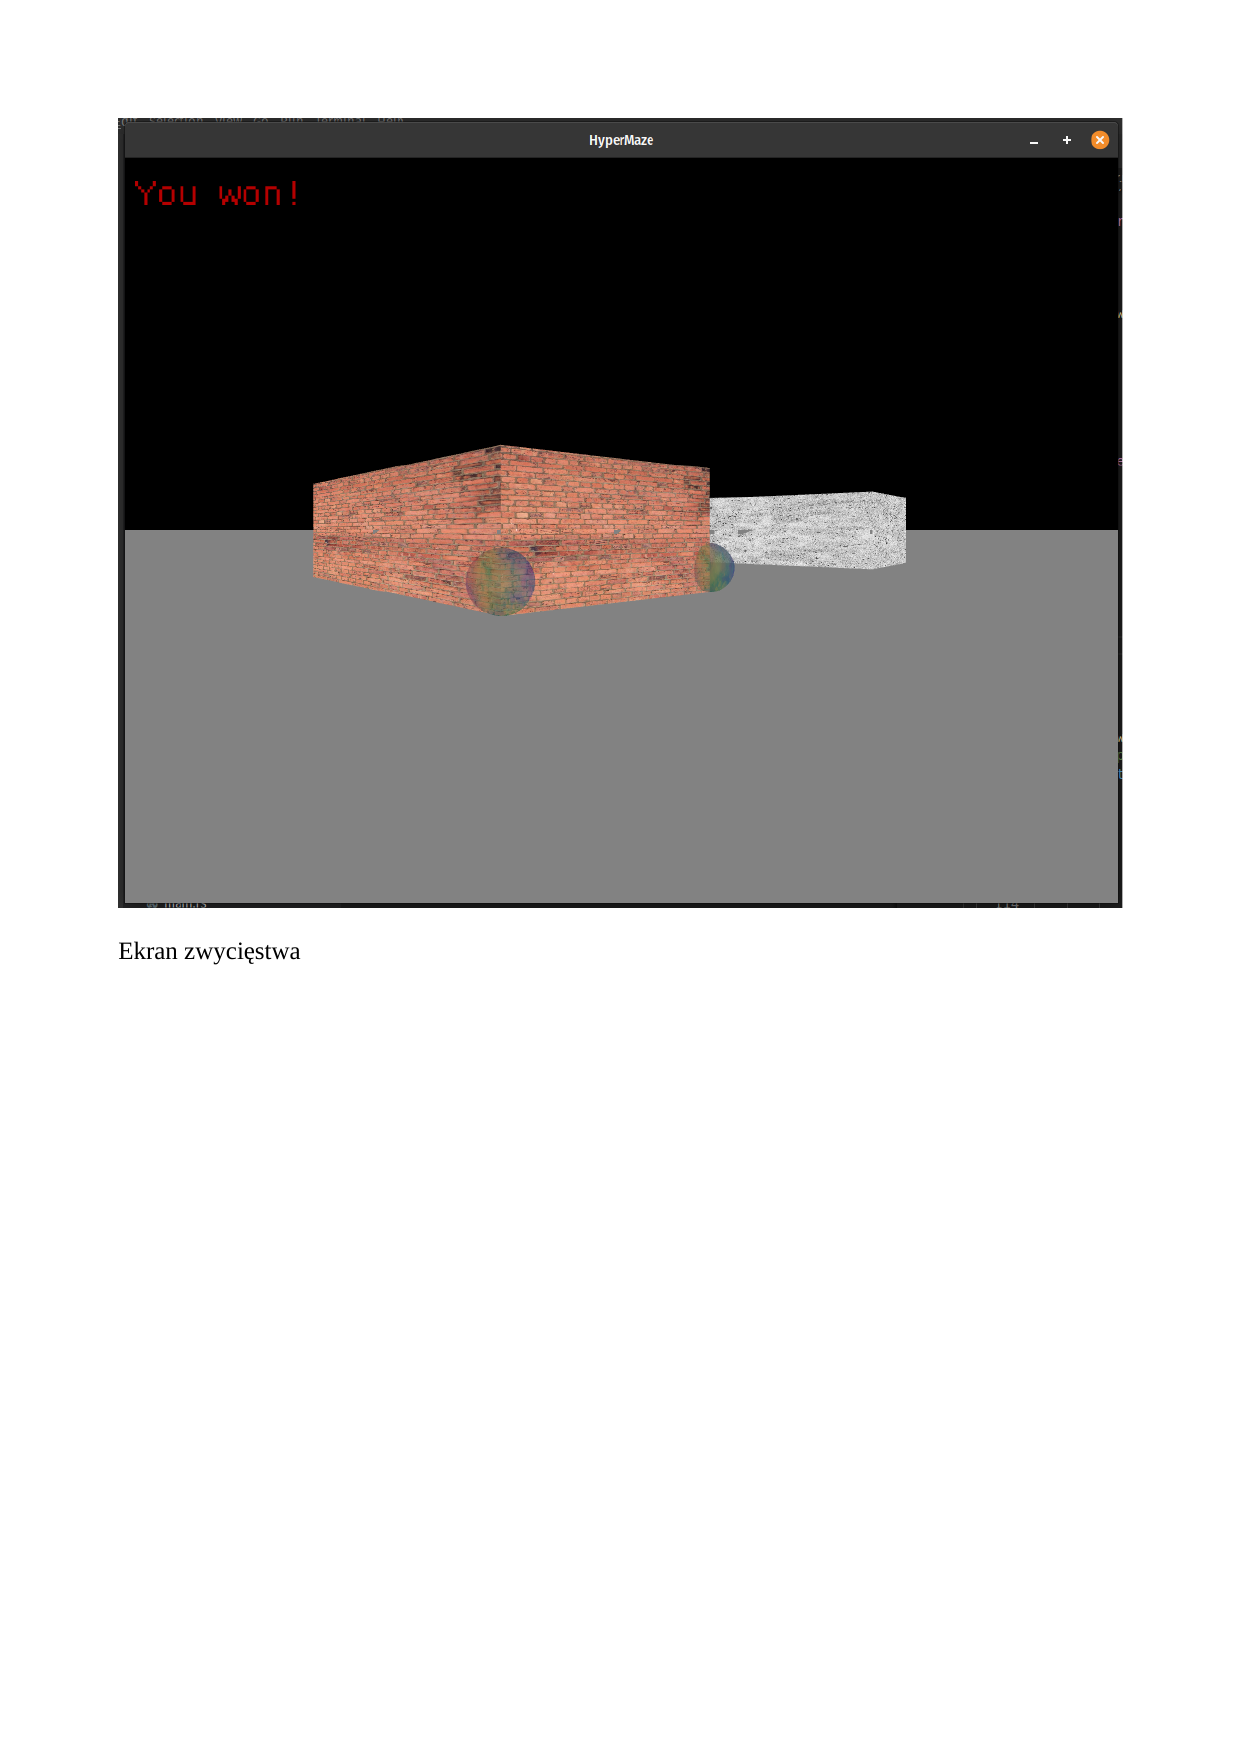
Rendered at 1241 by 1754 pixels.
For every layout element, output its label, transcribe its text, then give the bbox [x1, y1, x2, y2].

text Ekran zwycięstwa [118, 908, 1122, 965]
picture [118, 118, 1123, 908]
